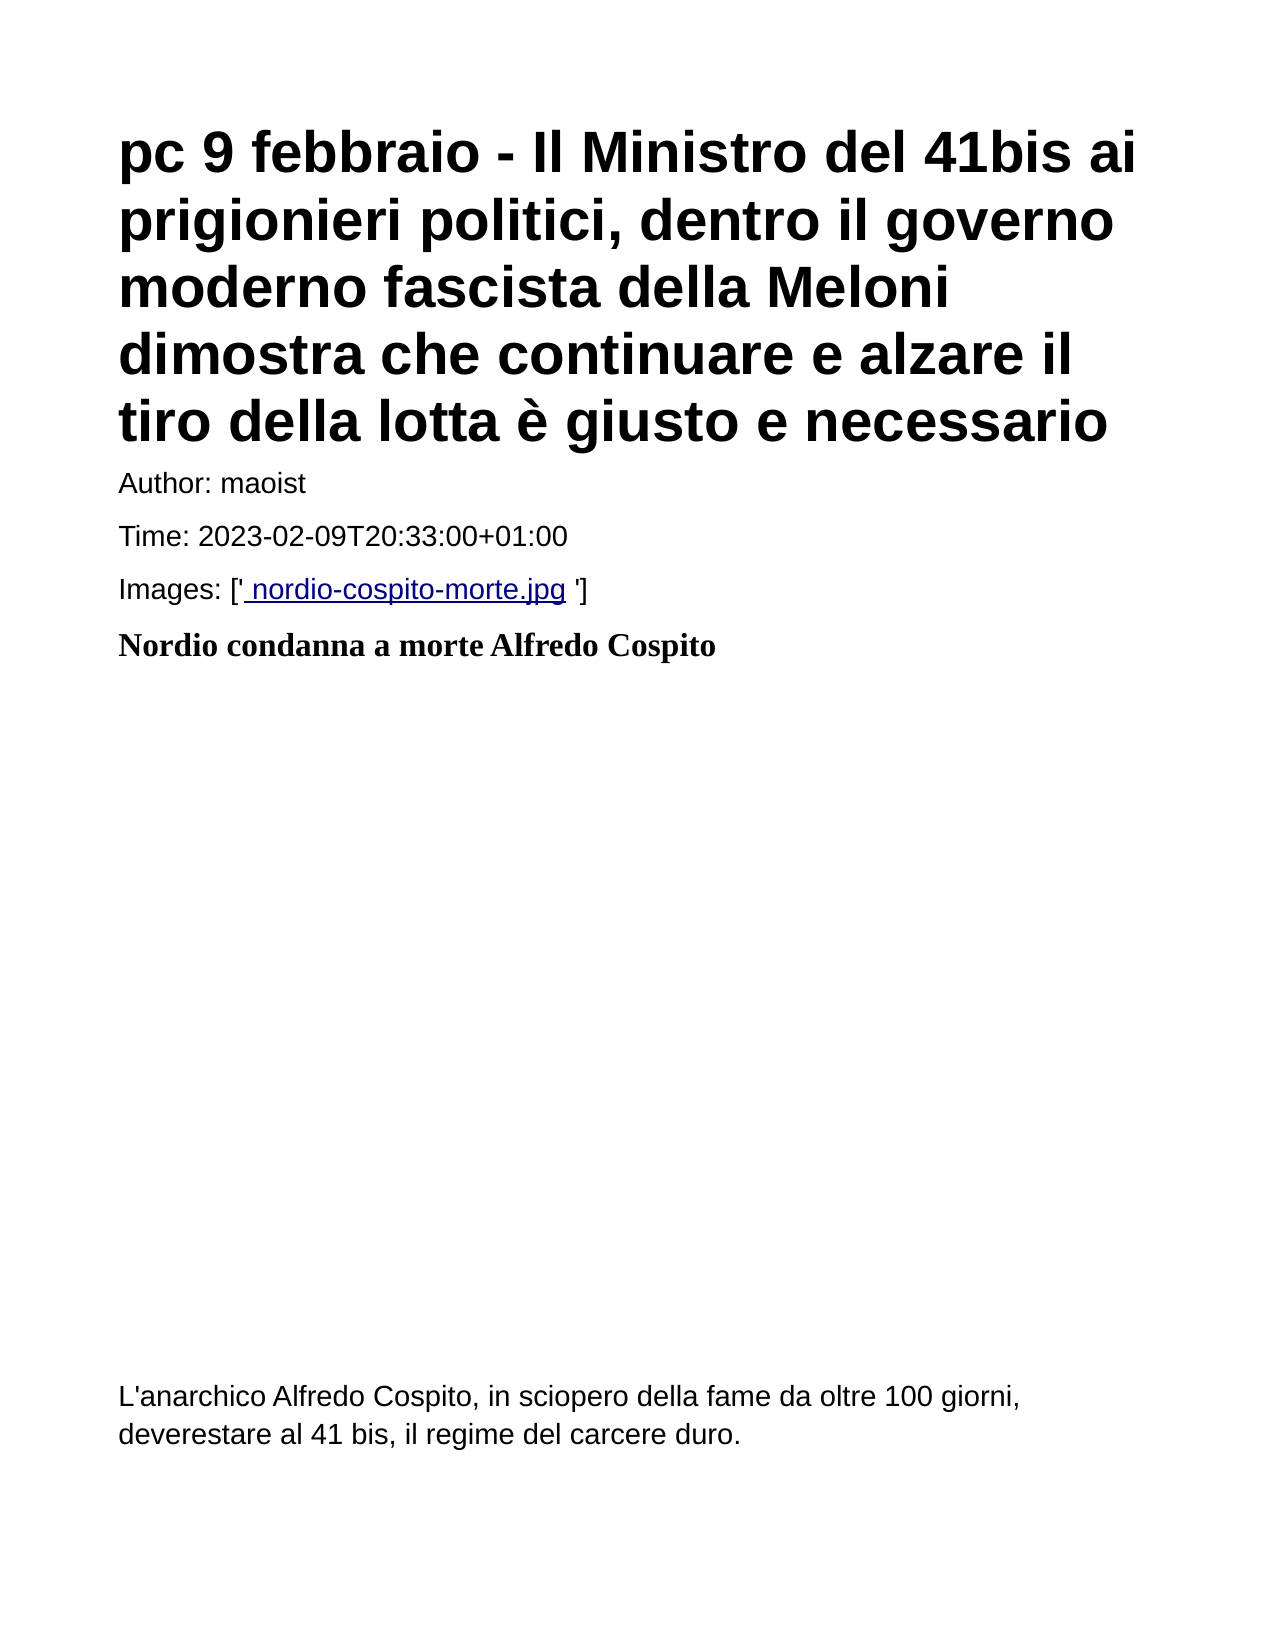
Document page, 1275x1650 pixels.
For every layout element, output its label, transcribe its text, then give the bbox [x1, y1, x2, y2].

text Author: maoist [118, 466, 1157, 499]
text Images: [' nordio-cospito-morte.jpg '] [118, 572, 1157, 606]
subtitle pc 9 febbraio - Il Ministro del 41bis ai prigionieri politici, dentro il governo moderno fascista della Meloni dimostra che continuare e alzare il tiro della lotta è giusto e necessario [118, 118, 1157, 453]
text L'anarchico Alfredo Cospito, in sciopero della fame da oltre 100 giorni, deverestare al 41 bis, il regime del carcere duro. [118, 1379, 1157, 1451]
subtitle Nordio condanna a morte Alfredo Cospito [118, 625, 1157, 664]
text Time: 2023-02-09T20:33:00+01:00 [118, 519, 1157, 553]
